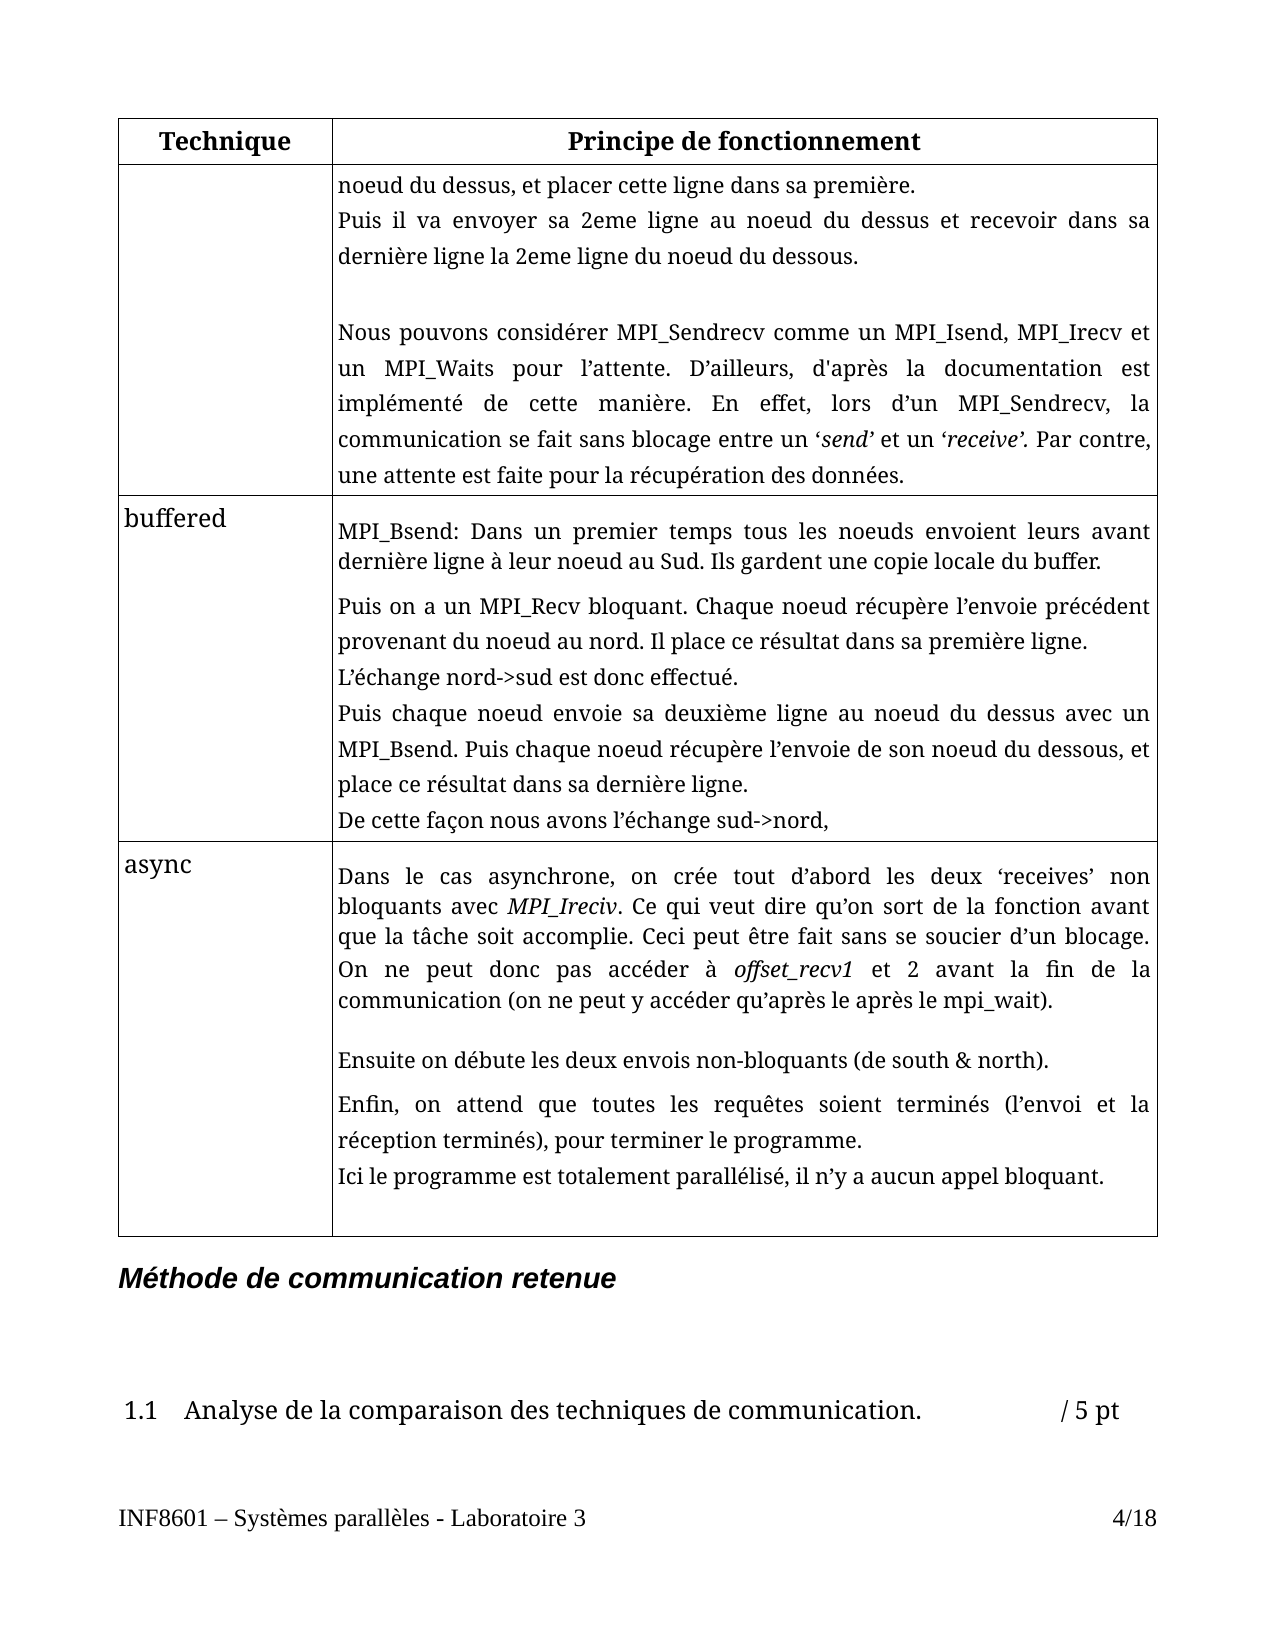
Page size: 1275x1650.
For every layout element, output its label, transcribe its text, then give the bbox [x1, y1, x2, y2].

table_cell buffered [119, 496, 332, 841]
table_cell Dans le cas asynchrone, on crée tout d’abord les deux ‘receives’ non bloquants avec MPI_Ireciv. Ce qui veut dire qu’on sort de la fonction avant que la tâche soit accomplie. Ceci peut être fait sans se soucier d’un blocage. On ne peut donc pas accéder à offset_recv1 et 2 avant la fin de la communication (on ne peut y accéder qu’après le après le mpi_wait). Ensuite on débute les deux envois non-bloquants (de south & north). Enfin, on attend que toutes les requêtes soient terminés (l’envoi et la réception terminés), pour terminer le programme. Ici le programme est totalement parallélisé, il n’y a aucun appel bloquant. [333, 842, 1157, 1236]
table_cell async [119, 842, 332, 1236]
table_header Technique [119, 119, 332, 164]
table_header Analyse de la comparaison des techniques de communication. [118, 1372, 941, 1447]
table_header [941, 1372, 1049, 1447]
table_cell MPI_Bsend: Dans un premier temps tous les noeuds envoient leurs avant dernière ligne à leur noeud au Sud. Ils gardent une copie locale du buffer. Puis on a un MPI_Recv bloquant. Chaque noeud récupère l’envoie précédent provenant du noeud au nord. Il place ce résultat dans sa première ligne. L’échange nord->sud est donc effectué. Puis chaque noeud envoie sa deuxième ligne au noeud du dessus avec un MPI_Bsend. Puis chaque noeud récupère l’envoie de son noeud du dessous, et place ce résultat dans sa dernière ligne. De cette façon nous avons l’échange sud-­>nord, [333, 496, 1157, 841]
subtitle Méthode de communication retenue [118, 1261, 1157, 1295]
table_header Principe de fonctionnement [333, 119, 1157, 164]
table_header / 5 pt [1049, 1372, 1157, 1447]
table_cell noeud du dessus, et placer cette ligne dans sa première. Puis il va envoyer sa 2eme ligne au noeud du dessus et recevoir dans sa dernière ligne la 2eme ligne du noeud du dessous. Nous pouvons considérer MPI_Sendrecv comme un MPI_Isend, MPI_Irecv et un MPI_Waits pour l’attente. D’ailleurs, d'après la documentation est implémenté de cette manière. En effet, lors d’un MPI_Sendrecv, la communication se fait sans blocage entre un ‘send’ et un ‘receive’. Par contre, une attente est faite pour la récupération des données. [333, 165, 1157, 495]
table_cell [119, 165, 332, 495]
